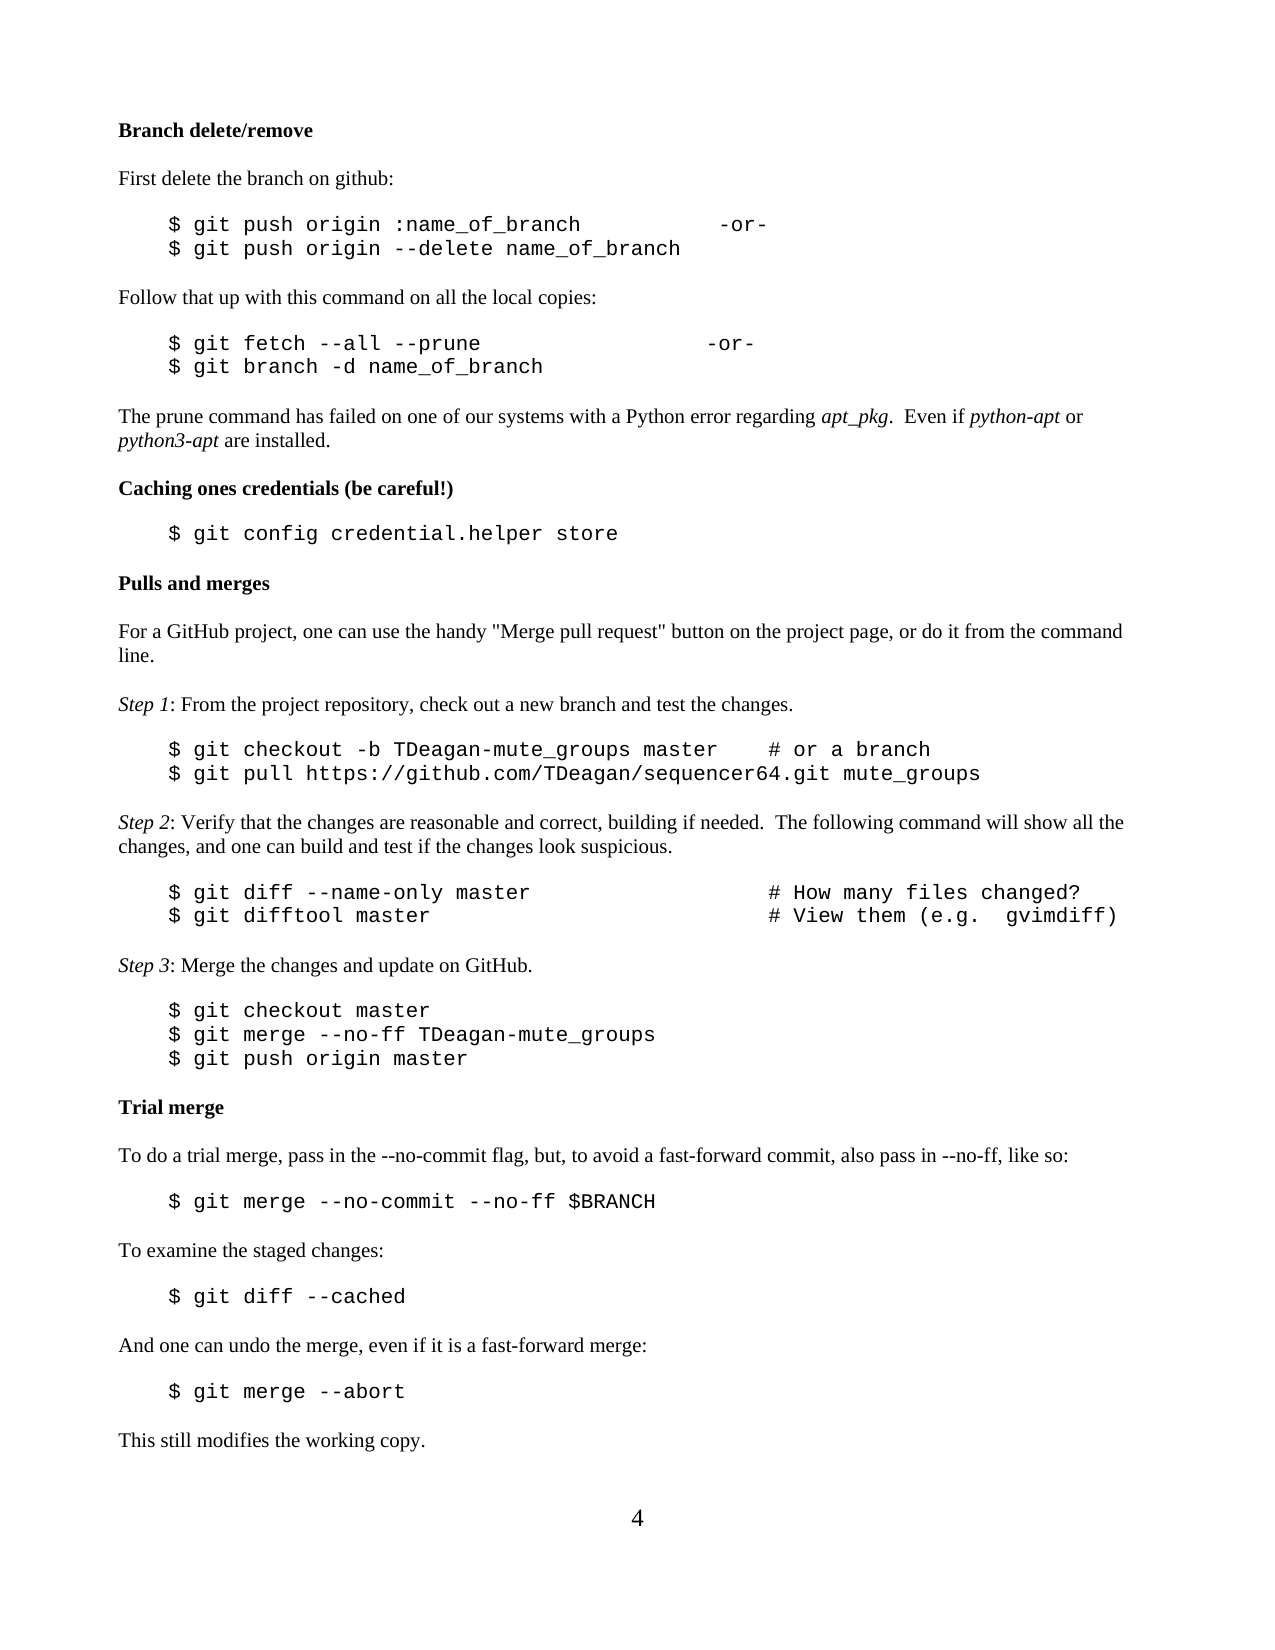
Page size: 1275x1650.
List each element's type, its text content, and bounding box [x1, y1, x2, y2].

text First delete the branch on github: [118, 166, 1157, 190]
text $ git config credential.helper store [118, 523, 1157, 547]
text For a GitHub project, one can use the handy "Merge pull request" button on the project page, or do it from the command line. [118, 619, 1157, 667]
text Step 1: From the project repository, check out a new branch and test the changes. [118, 691, 1157, 716]
text Step 3: Merge the changes and update on GitHub. [118, 953, 1157, 977]
text $ git merge --abort [118, 1381, 1157, 1404]
text $ git merge --no-commit --no-ff $BRANCH [118, 1191, 1157, 1214]
text To do a trial merge, pass in the --no-commit flag, but, to avoid a fast-forward commit, also pass in --no-ff, like so: [118, 1143, 1157, 1167]
text $ git checkout master [118, 1001, 1157, 1024]
text $ git difftool master # View them (e.g. gvimdiff) [118, 906, 1157, 929]
text $ git push origin master [118, 1048, 1157, 1071]
text This still modifies the working copy. [118, 1428, 1157, 1452]
text $ git branch -d name_of_branch [118, 356, 1157, 380]
text To examine the staged changes: [118, 1238, 1157, 1262]
text Trial merge [118, 1095, 1157, 1119]
text And one can undo the merge, even if it is a fast-forward merge: [118, 1333, 1157, 1357]
text $ git diff --name-only master # How many files changed? [118, 882, 1157, 906]
text $ git pull https://github.com/TDeagan/sequencer64.git mute_groups [118, 763, 1157, 786]
text $ git push origin --delete name_of_branch [118, 238, 1157, 261]
text Pulls and merges [118, 571, 1157, 595]
text $ git merge --no-ff TDeagan-mute_groups [118, 1024, 1157, 1048]
text Follow that up with this command on all the local copies: [118, 285, 1157, 309]
text The prune command has failed on one of our systems with a Python error regarding apt_pkg. Even if python-apt or python3-apt are installed. [118, 403, 1157, 452]
text $ git push origin :name_of_branch -or- [118, 214, 1157, 238]
text Branch delete/remove [118, 118, 1157, 142]
text $ git diff --cached [118, 1286, 1157, 1309]
text $ git checkout -b TDeagan-mute_groups master # or a branch [118, 739, 1157, 763]
text $ git fetch --all --prune -or- [118, 333, 1157, 356]
text Caching ones credentials (be careful!) [118, 476, 1157, 500]
text Step 2: Verify that the changes are reasonable and correct, building if needed. The following command will show all the changes, and one can build and test if the changes look suspicious. [118, 810, 1157, 858]
